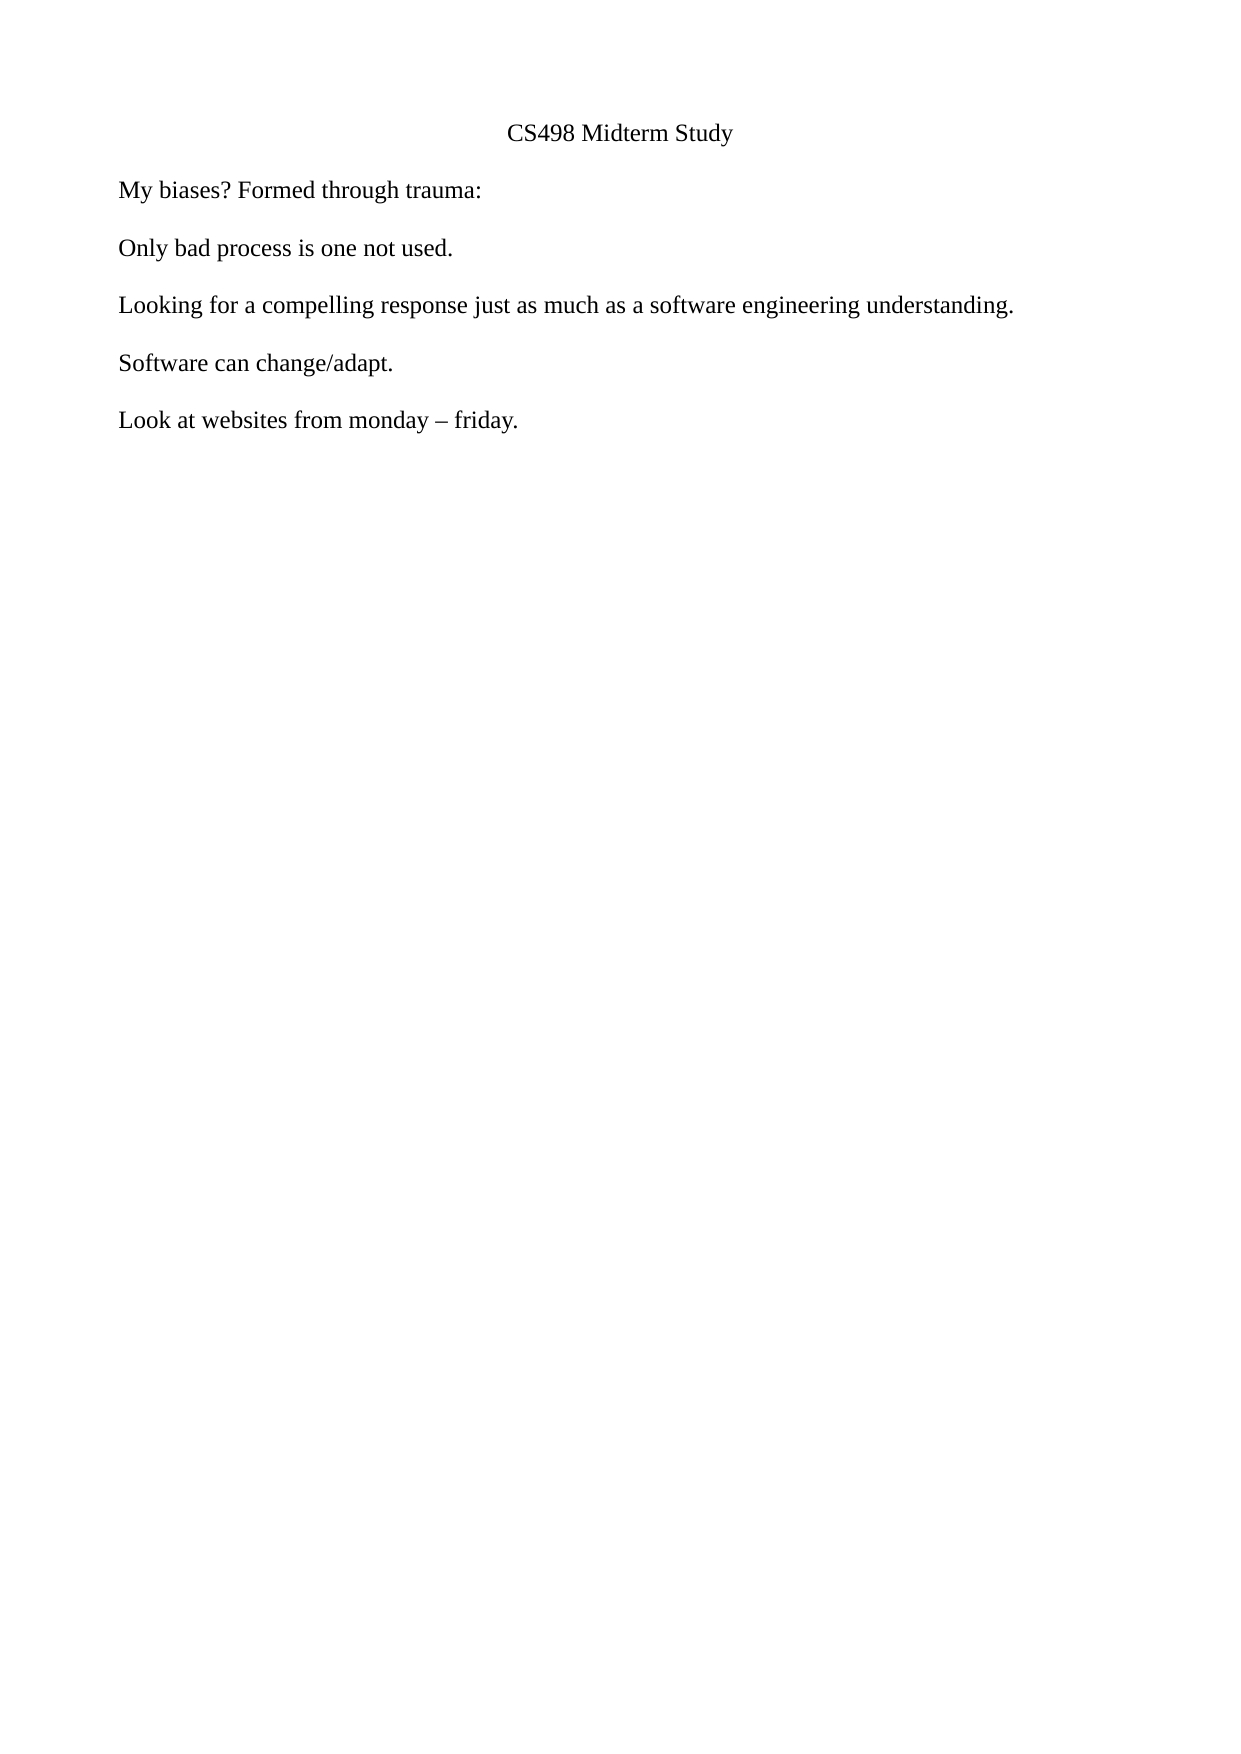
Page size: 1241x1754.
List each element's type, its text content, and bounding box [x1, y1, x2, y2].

text Looking for a compelling response just as much as a software engineering understanding. [118, 291, 1122, 319]
text Look at websites from monday – friday. [118, 406, 1122, 434]
text CS498 Midterm Study [118, 118, 1122, 147]
text My biases? Formed through trauma: [118, 176, 1122, 204]
text Only bad process is one not used. [118, 233, 1122, 262]
text Software can change/adapt. [118, 348, 1122, 377]
